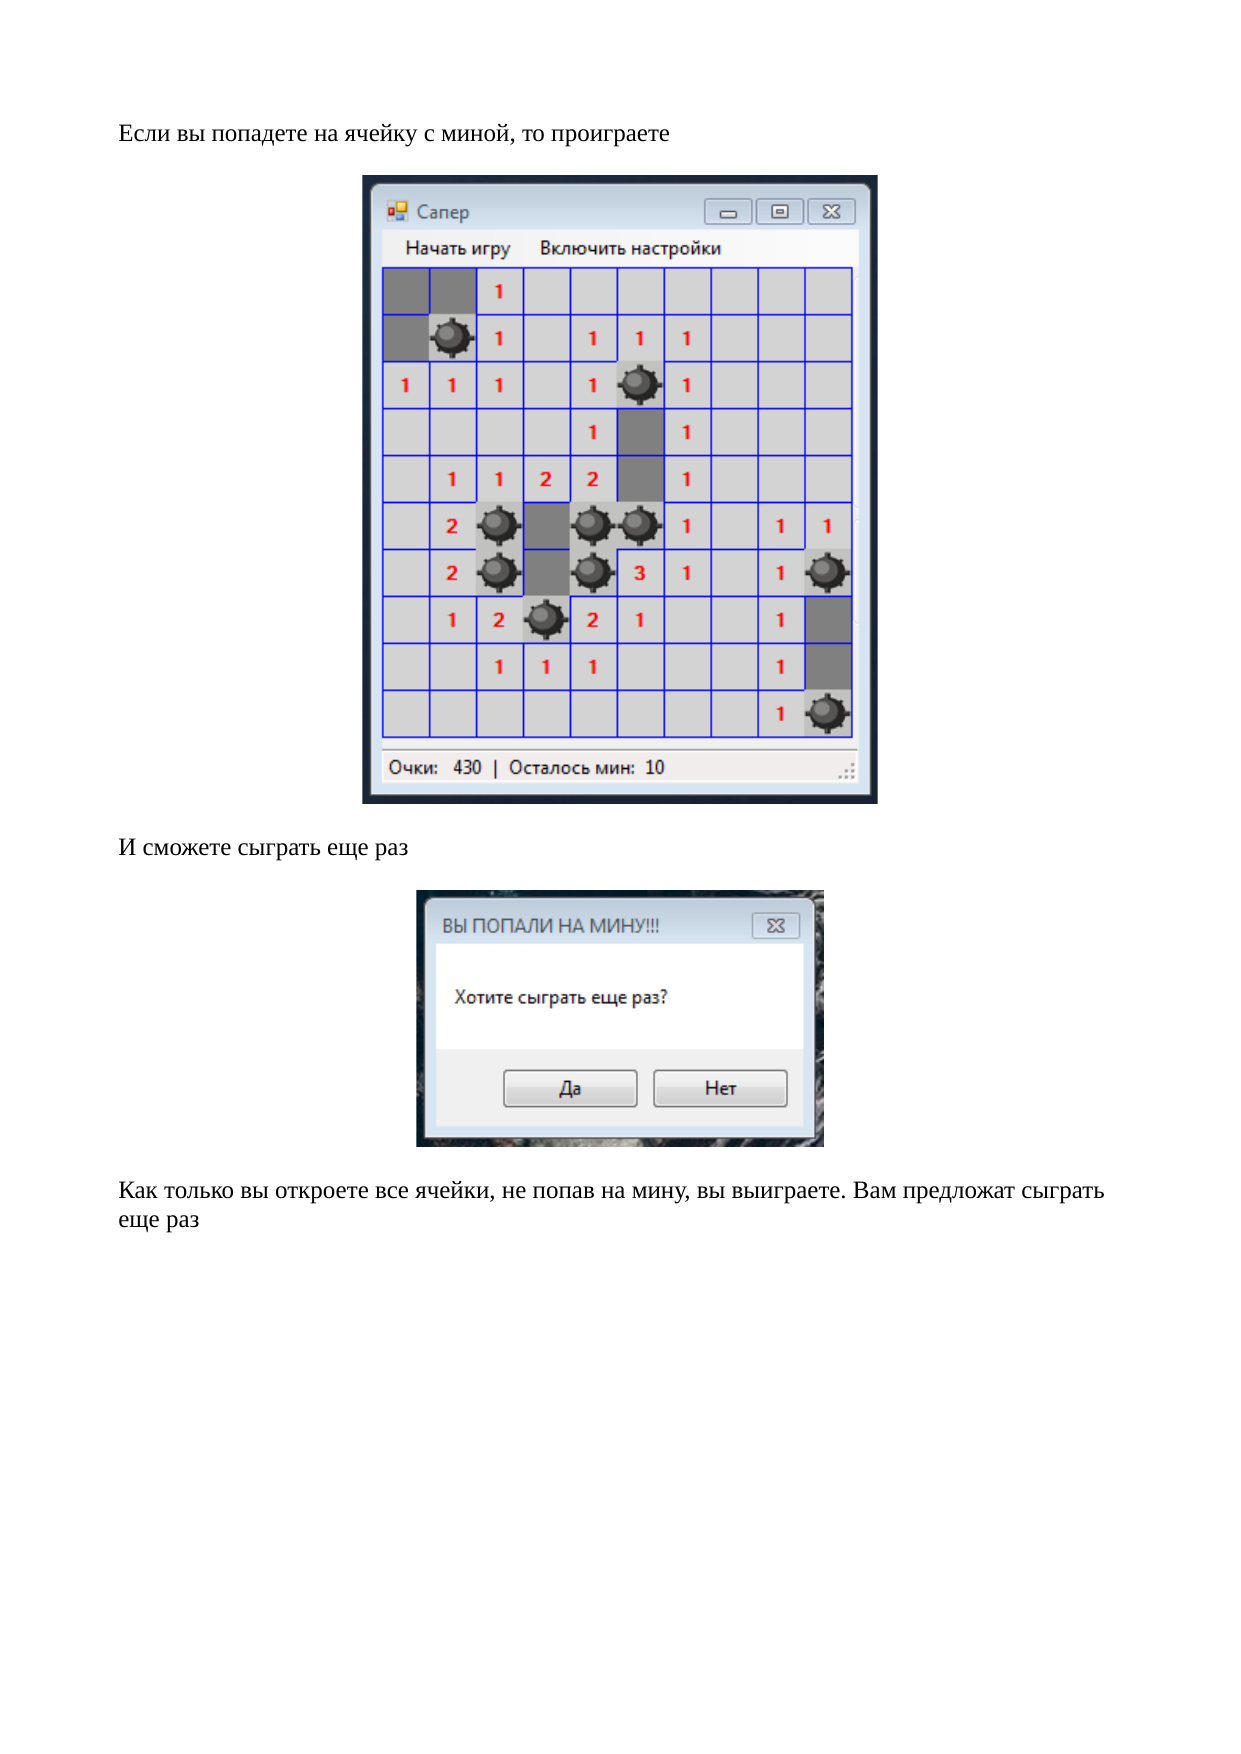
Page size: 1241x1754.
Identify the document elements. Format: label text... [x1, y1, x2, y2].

text И сможете сыграть еще раз [118, 832, 1122, 861]
text Как только вы откроете все ячейки, не попав на мину, вы выиграете. Вам предложат сыграть еще раз [118, 1175, 1122, 1232]
text Если вы попадете на ячейку с миной, то проиграете [118, 118, 1122, 147]
